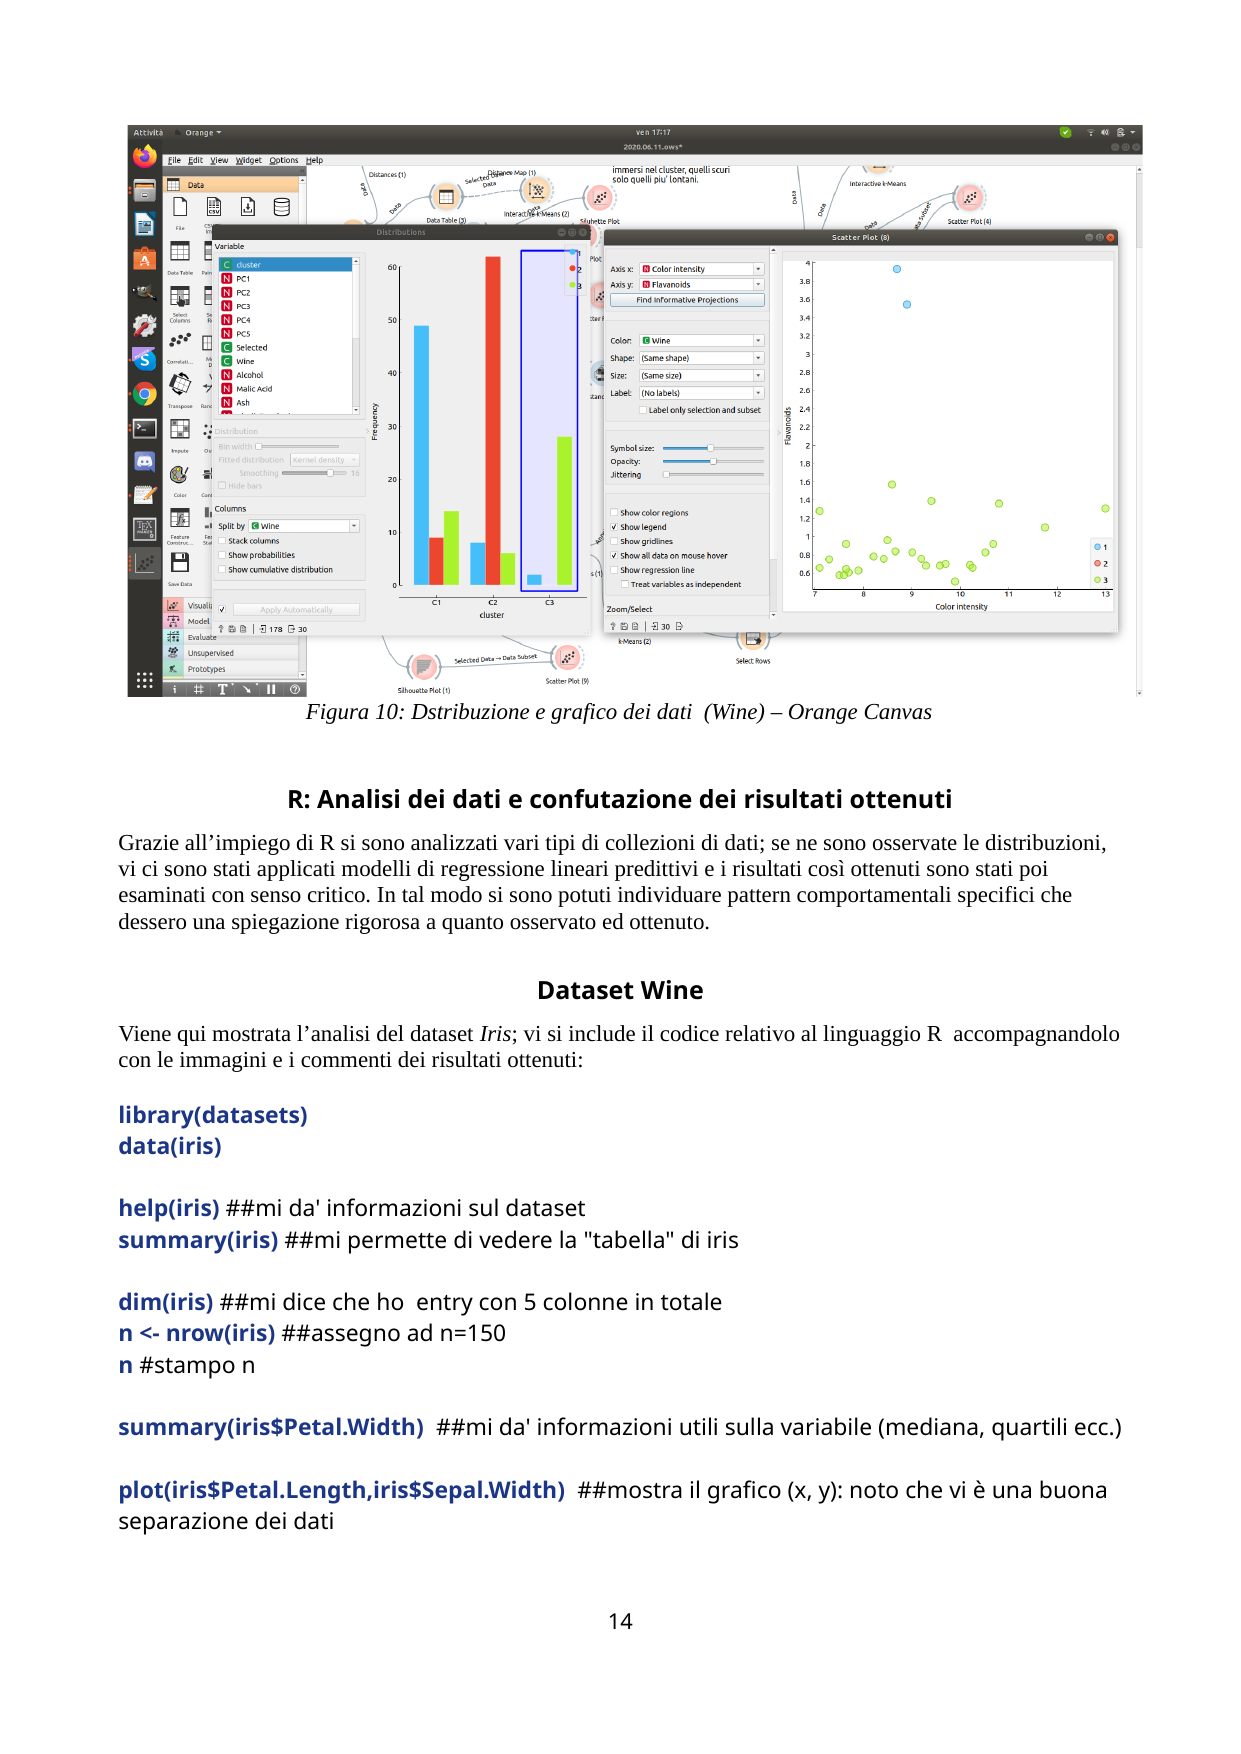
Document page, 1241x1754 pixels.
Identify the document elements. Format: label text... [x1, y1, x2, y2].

text R: Analisi dei dati e confutazione dei risultati ottenuti [118, 782, 1122, 816]
text Figura 10: Dstribuzione e grafico dei dati (Wine) – Orange Canvas [118, 118, 1122, 724]
text data(iris) [118, 1130, 1122, 1161]
picture [127, 125, 1143, 697]
text Viene qui mostrata l’analisi del dataset Iris; vi si include il codice relativo al linguaggio R accompagnandolo con le immagini e i commenti dei risultati ottenuti: [118, 1019, 1122, 1072]
text n #stampo n [118, 1349, 1122, 1380]
text summary(iris$Petal.Width) ##mi da' informazioni utili sulla variabile (mediana, quartili ecc.) [118, 1411, 1122, 1442]
text library(datasets) [118, 1099, 1122, 1130]
text help(iris) ##mi da' informazioni sul dataset [118, 1192, 1122, 1224]
text Dataset Wine [118, 973, 1122, 1007]
text Grazie all’impiego di R si sono analizzati vari tipi di collezioni di dati; se ne sono osservate le distribuzioni, vi ci sono stati applicati modelli di regressione lineari predittivi e i risultati così ottenuti sono stati poi esaminati con senso critico. In tal modo si sono potuti individuare pattern comportamentali specifici che dessero una spiegazione rigorosa a quanto osservato ed ottenuto. [118, 829, 1122, 934]
text plot(iris$Petal.Length,iris$Sepal.Width) ##mostra il grafico (x, y): noto che vi è una buona separazione dei dati [118, 1474, 1122, 1536]
text dim(iris) ##mi dice che ho entry con 5 colonne in totale [118, 1286, 1122, 1317]
text n <- nrow(iris) ##assegno ad n=150 [118, 1317, 1122, 1349]
text summary(iris) ##mi permette di vedere la "tabella" di iris [118, 1224, 1122, 1255]
